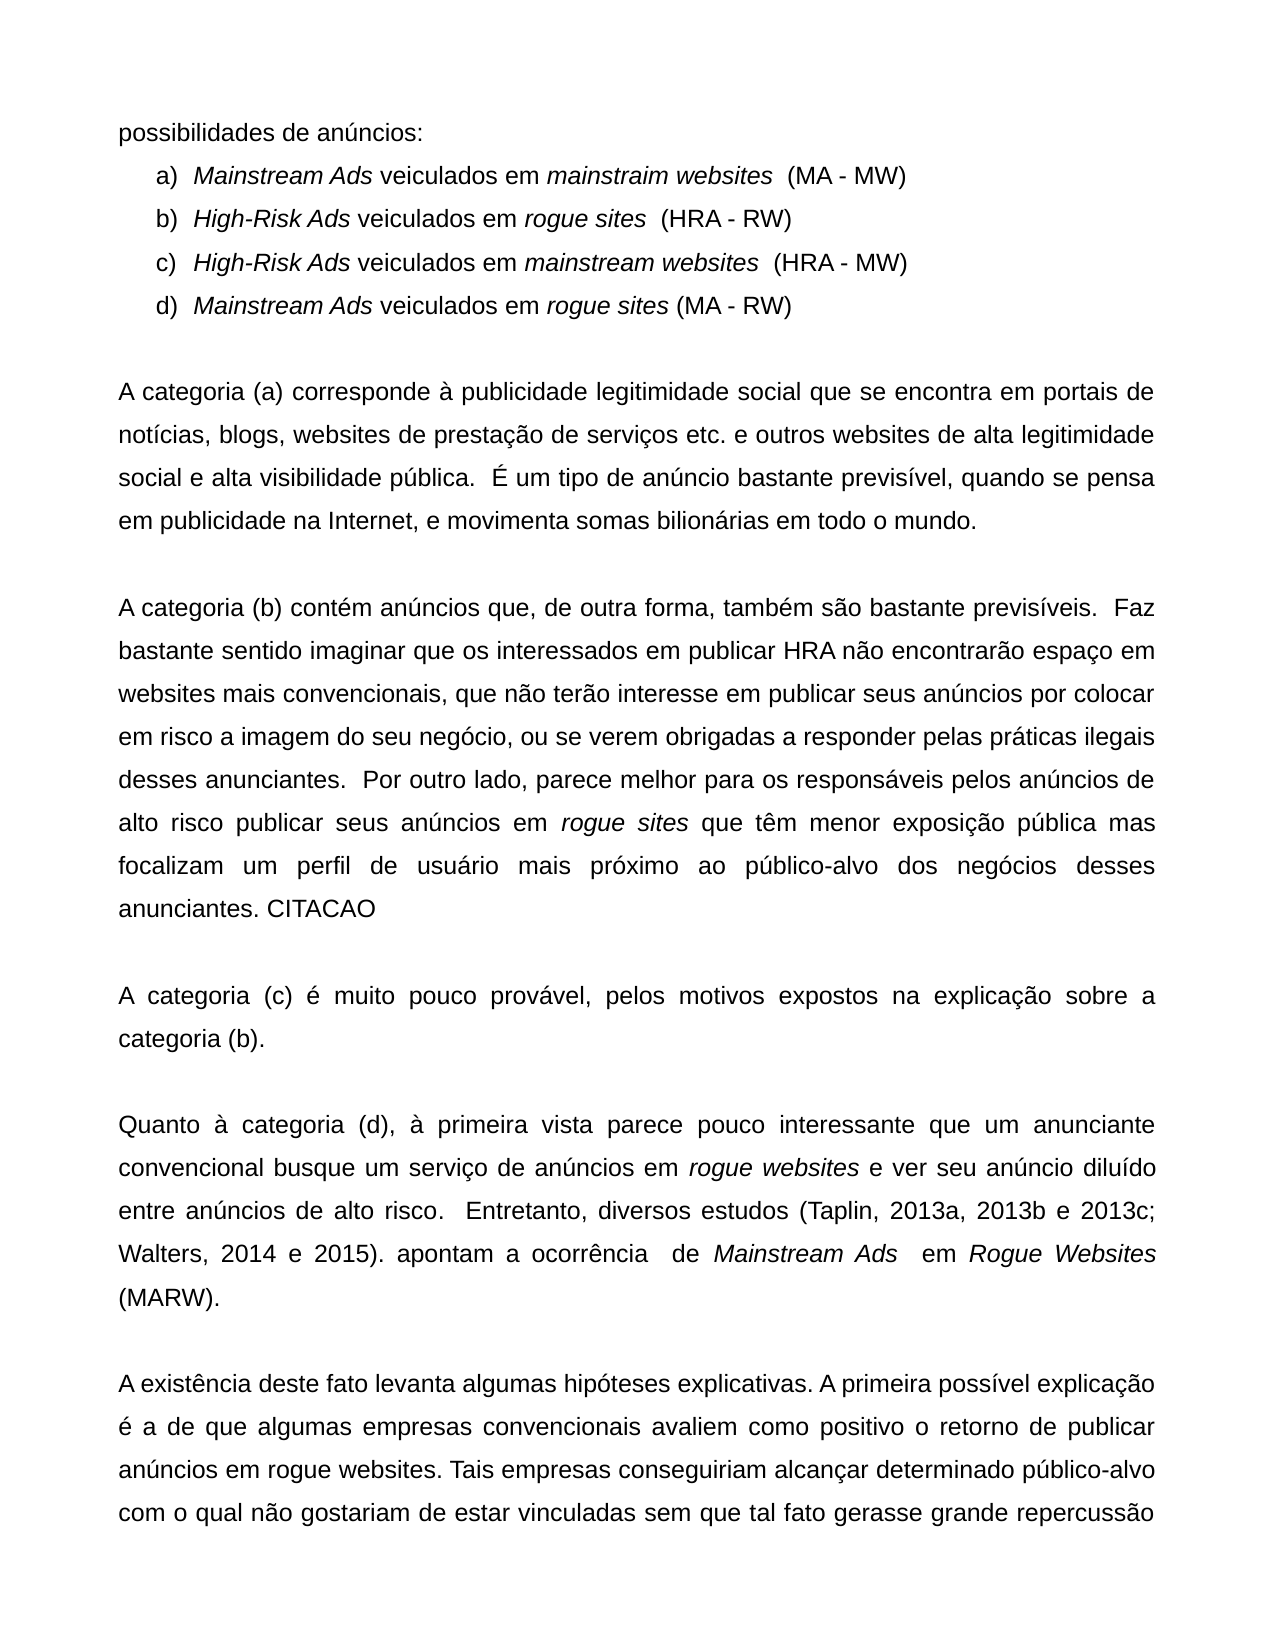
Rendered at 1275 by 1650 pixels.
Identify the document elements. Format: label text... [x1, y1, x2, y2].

list High-Risk Ads veiculados em mainstream websites (HRA - MW) [156, 247, 1157, 276]
text possibilidades de anúncios: [118, 118, 1157, 147]
text A categoria (c) é muito pouco provável, pelos motivos expostos na explicação sobre a categoria (b). [118, 981, 1157, 1052]
list Mainstream Ads veiculados em mainstraim websites (MA - MW) [156, 161, 1157, 190]
text Quanto à categoria (d), à primeira vista parece pouco interessante que um anunciante convencional busque um serviço de anúncios em rogue websites e ver seu anúncio diluído entre anúncios de alto risco. Entretanto, diversos estudos (Taplin, 2013a, 2013b e 2013c; Walters, 2014 e 2015). apontam a ocorrência de Mainstream Ads em Rogue Websites (MARW). [118, 1110, 1157, 1311]
text A categoria (b) contém anúncios que, de outra forma, também são bastante previsíveis. Faz bastante sentido imaginar que os interessados em publicar HRA não encontrarão espaço em websites mais convencionais, que não terão interesse em publicar seus anúncios por colocar em risco a imagem do seu negócio, ou se verem obrigadas a responder pelas práticas ilegais desses anunciantes. Por outro lado, parece melhor para os responsáveis pelos anúncios de alto risco publicar seus anúncios em rogue sites que têm menor exposição pública mas focalizam um perfil de usuário mais próximo ao público-alvo dos negócios desses anunciantes. CITACAO [118, 592, 1157, 923]
text A existência deste fato levanta algumas hipóteses explicativas. A primeira possível explicação é a de que algumas empresas convencionais avaliem como positivo o retorno de publicar anúncios em rogue websites. Tais empresas conseguiriam alcançar determinado público-alvo com o qual não gostariam de estar vinculadas sem que tal fato gerasse grande repercussão [118, 1369, 1157, 1527]
text A categoria (a) corresponde à publicidade legitimidade social que se encontra em portais de notícias, blogs, websites de prestação de serviços etc. e outros websites de alta legitimidade social e alta visibilidade pública. É um tipo de anúncio bastante previsível, quando se pensa em publicidade na Internet, e movimenta somas bilionárias em todo o mundo. [118, 377, 1157, 535]
list High-Risk Ads veiculados em rogue sites (HRA - RW) [156, 204, 1157, 233]
list Mainstream Ads veiculados em rogue sites (MA - RW) [156, 291, 1157, 319]
